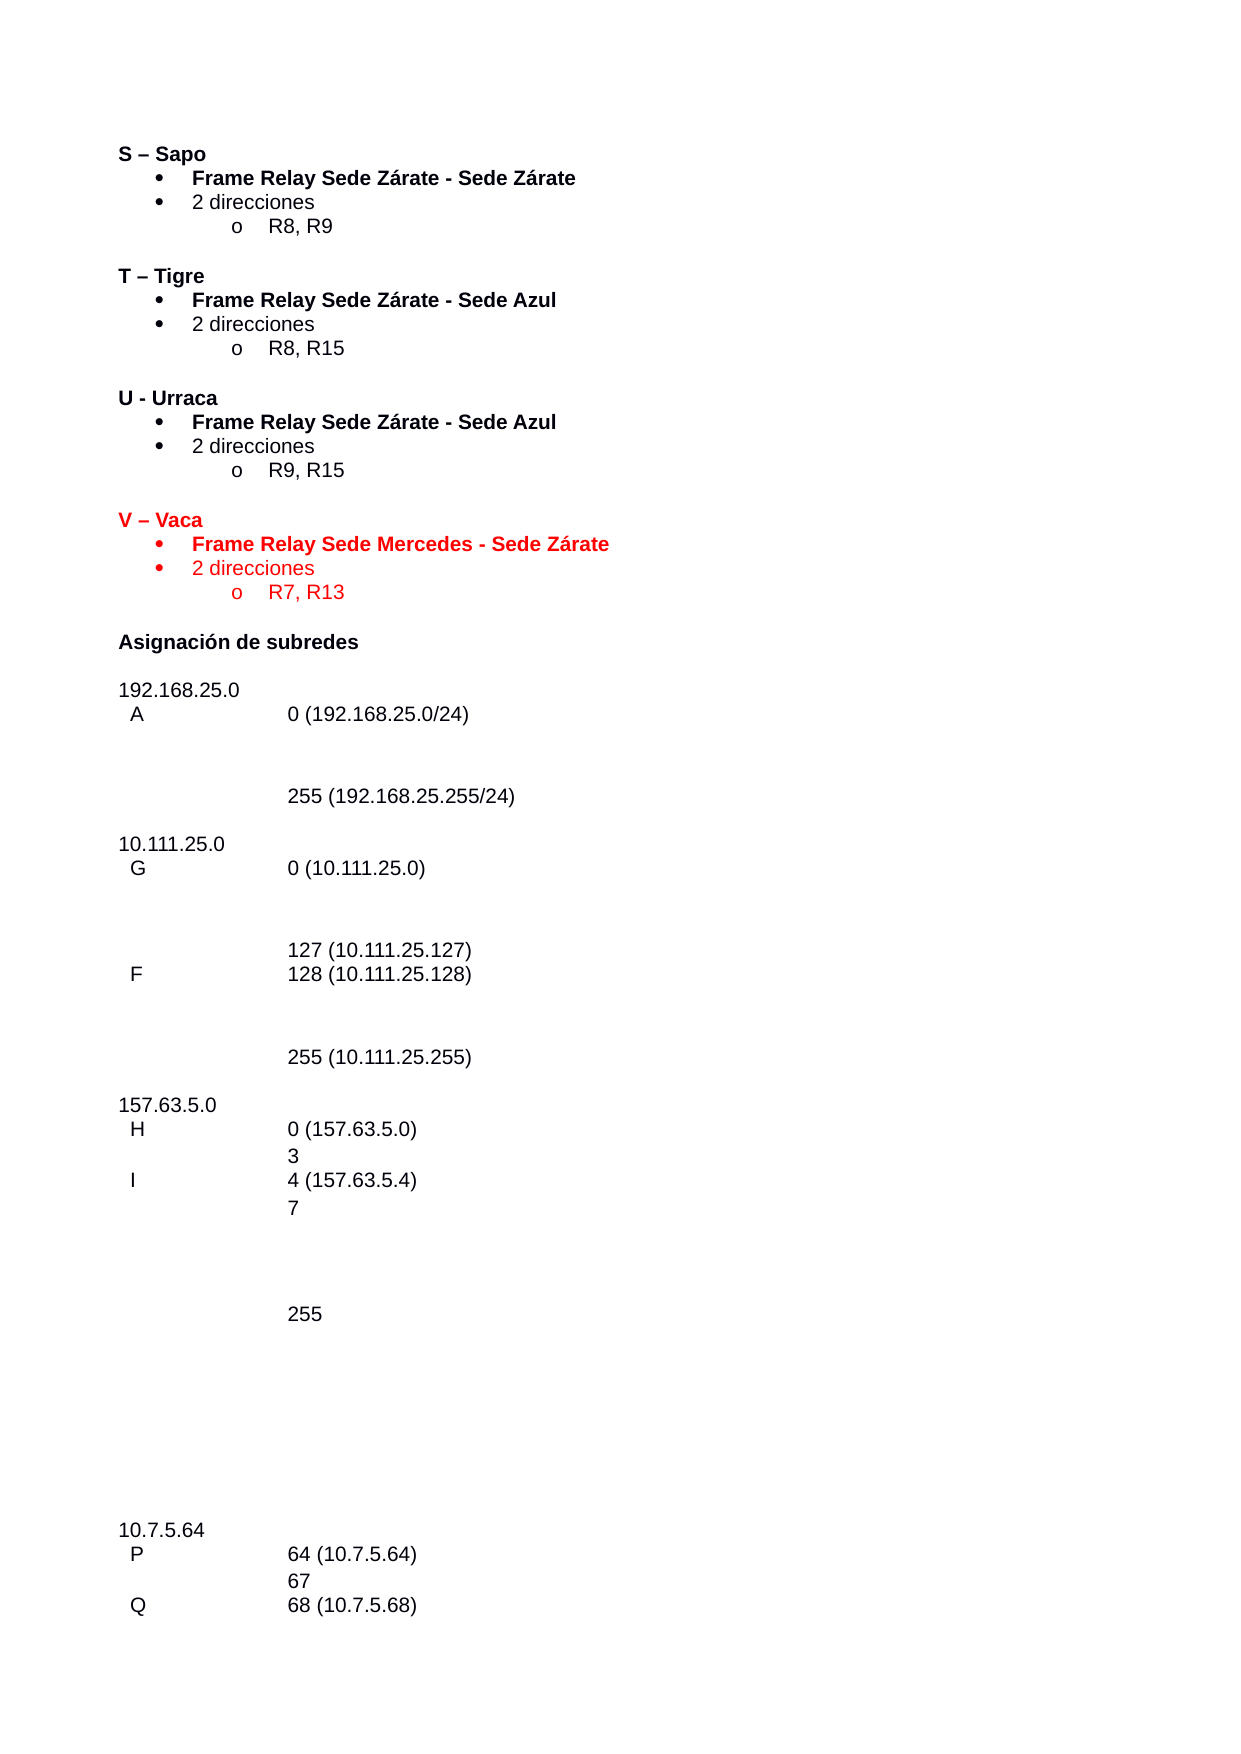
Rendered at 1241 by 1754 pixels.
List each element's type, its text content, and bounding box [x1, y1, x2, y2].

text 157.63.5.0 [118, 1093, 1122, 1117]
table_header H [119, 1117, 276, 1168]
list 2 direcciones [156, 556, 1122, 580]
table_header P [119, 1542, 276, 1593]
table_header G [119, 856, 276, 962]
list 2 direcciones [156, 434, 1122, 458]
table_cell I [119, 1168, 276, 1219]
list Frame Relay Sede Zárate - Sede Zárate [156, 166, 1122, 190]
table_cell F [119, 962, 276, 1069]
text Asignación de subredes [118, 629, 1122, 653]
list Frame Relay Sede Zárate - Sede Azul [156, 288, 1122, 312]
list 2 direcciones [156, 190, 1122, 214]
table_cell 255 [276, 1220, 565, 1326]
text U - Urraca [118, 386, 1122, 410]
table_cell 128 (10.111.25.128) 255 (10.111.25.255) [276, 962, 565, 1069]
list Frame Relay Sede Mercedes - Sede Zárate [156, 532, 1122, 556]
table_header A [119, 701, 276, 808]
table_header 64 (10.7.5.64) 67 [276, 1542, 565, 1593]
text 192.168.25.0 [118, 677, 1122, 701]
text 10.7.5.64 [118, 1518, 1122, 1542]
text T – Tigre [118, 264, 1122, 288]
list R8, R15 [231, 336, 1122, 362]
list Frame Relay Sede Zárate - Sede Azul [156, 410, 1122, 434]
text 10.111.25.0 [118, 832, 1122, 856]
list R7, R13 [231, 580, 1122, 606]
table_cell Q [119, 1593, 276, 1617]
list R8, R9 [231, 214, 1122, 240]
list R9, R15 [231, 458, 1122, 484]
table_cell 4 (157.63.5.4) 7 [276, 1168, 565, 1219]
table_header 0 (10.111.25.0) 127 (10.111.25.127) [276, 856, 565, 962]
list 2 direcciones [156, 312, 1122, 336]
table_cell [119, 1220, 276, 1326]
table_header 0 (192.168.25.0/24) 255 (192.168.25.255/24) [276, 701, 565, 808]
text S – Sapo [118, 142, 1122, 166]
table_cell 68 (10.7.5.68) [276, 1593, 565, 1617]
text V – Vaca [118, 508, 1122, 532]
table_header 0 (157.63.5.0) 3 [276, 1117, 565, 1168]
